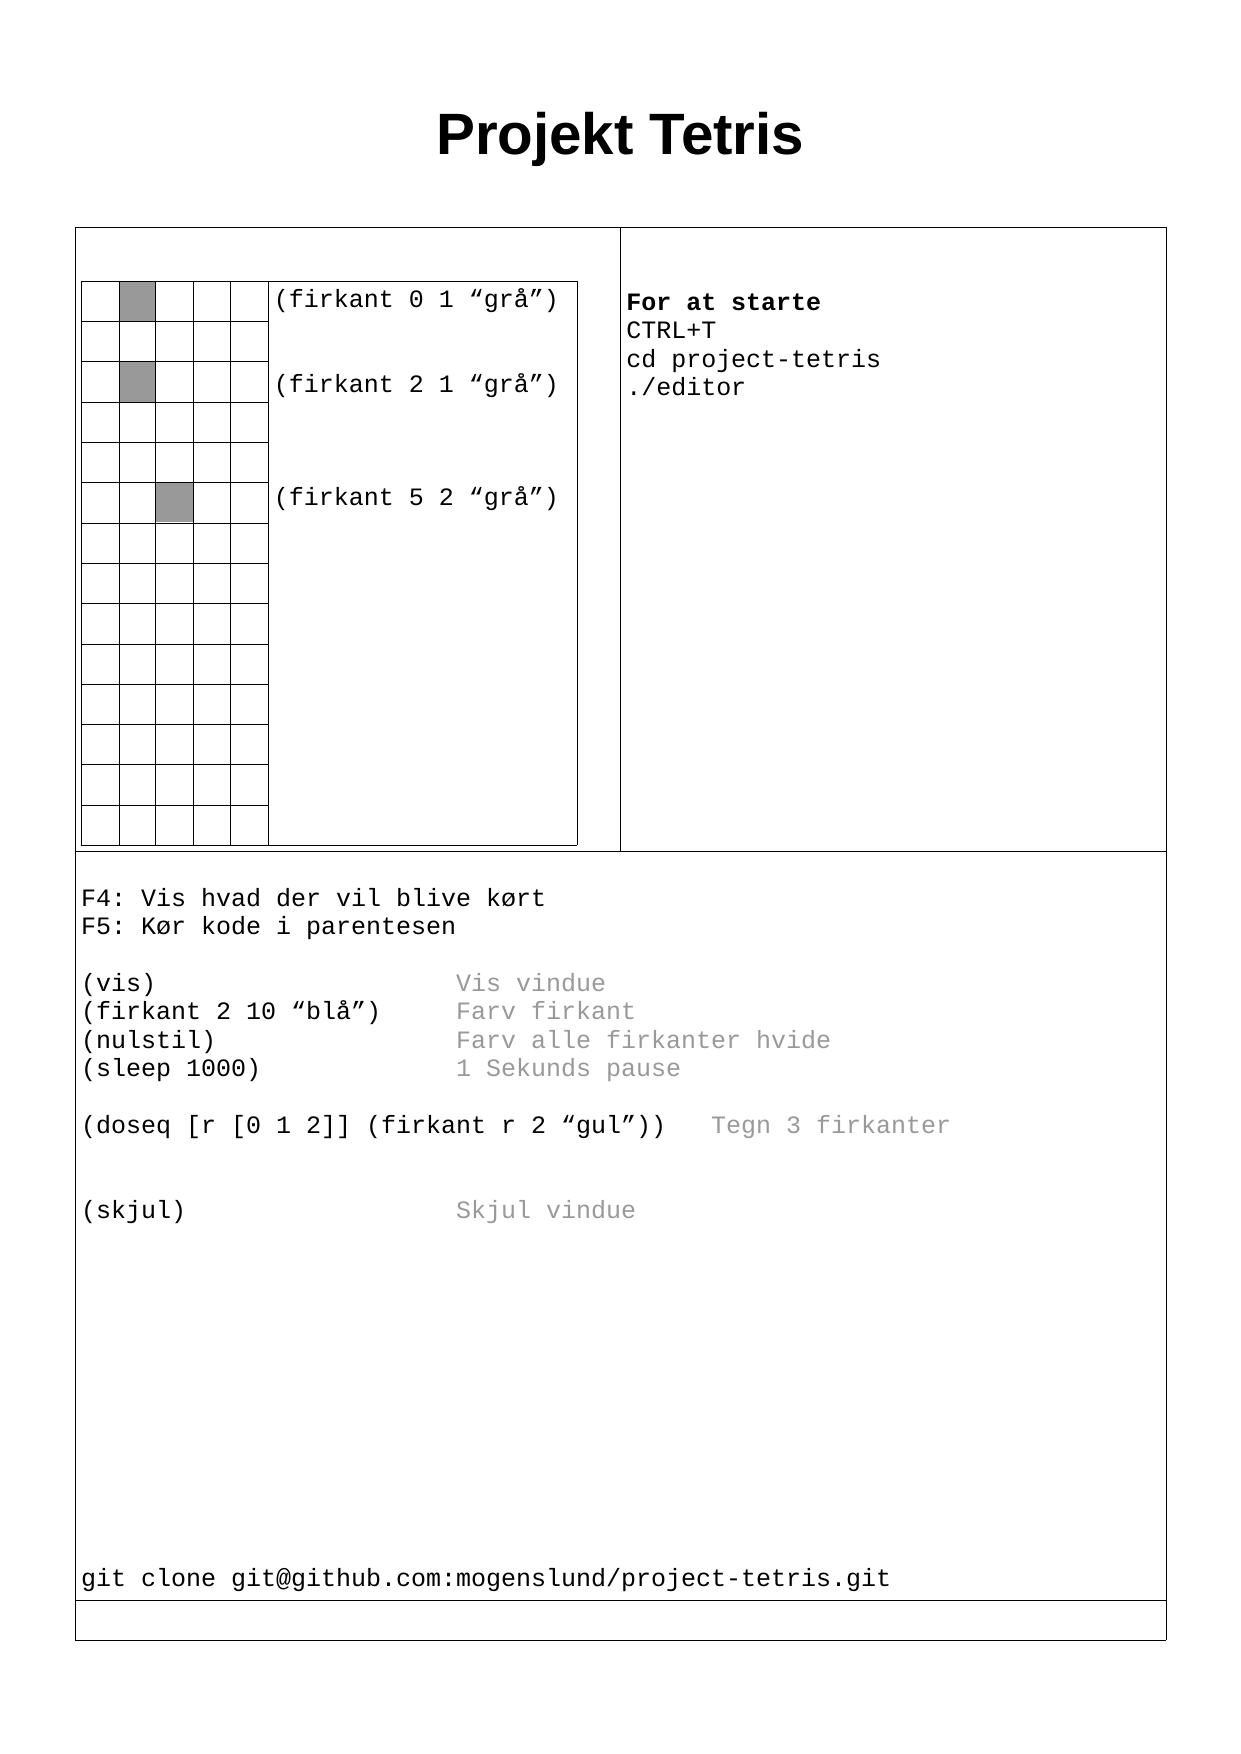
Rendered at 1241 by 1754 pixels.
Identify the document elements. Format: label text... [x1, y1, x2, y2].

table_cell [120, 403, 155, 442]
table_cell [120, 362, 155, 402]
table_cell [82, 645, 119, 684]
table_cell [194, 685, 230, 724]
table_cell F4: Vis hvad der vil blive kørt F5: Kør kode i parentesen (vis) Vis vindue (firkant 2 10 “blå”) Farv firkant (nulstil) Farv alle firkanter hvide (sleep 1000) 1 Sekunds pause (doseq [r [0 1 2]] (firkant r 2 “gul”)) Tegn 3 firkanter (skjul) Skjul vindue git clone git@github.com:mogenslund/project-tetris.git [76, 852, 1166, 1599]
table_cell [231, 604, 268, 643]
table_header [76, 228, 620, 851]
table_cell [82, 564, 119, 603]
table_cell [231, 685, 268, 724]
table_cell [82, 524, 119, 563]
table_header For at starte CTRL+T cd project-tetris ./editor [621, 228, 1166, 851]
table_cell [82, 403, 119, 442]
table_cell [82, 322, 119, 361]
table_cell [194, 806, 230, 845]
table_cell [120, 322, 155, 361]
table_cell [194, 725, 230, 764]
table_header [82, 282, 119, 321]
table_cell [82, 483, 119, 522]
table_cell [194, 483, 230, 522]
table_cell [156, 725, 193, 764]
table_cell [82, 362, 119, 402]
table_cell [120, 564, 155, 603]
title Projekt Tetris [75, 100, 1166, 167]
table_cell [120, 806, 155, 845]
table_header [120, 282, 155, 321]
table_cell [156, 322, 193, 361]
table_cell [82, 765, 119, 805]
table_cell [156, 403, 193, 442]
table_cell [156, 685, 193, 724]
table_cell [156, 443, 193, 482]
table_cell [231, 725, 268, 764]
table_cell [194, 645, 230, 684]
table_cell [120, 483, 155, 522]
table_cell [231, 806, 268, 845]
table_cell [82, 725, 119, 764]
table_cell [194, 443, 230, 482]
table_cell [82, 806, 119, 845]
table_cell [231, 765, 268, 805]
table_cell [156, 362, 193, 402]
table_cell [231, 645, 268, 684]
table_cell [120, 645, 155, 684]
table_header (firkant 0 1 “grå”) (firkant 2 1 “grå”) (firkant 5 2 “grå”) [269, 282, 577, 845]
table_cell [120, 524, 155, 563]
table_cell [194, 362, 230, 402]
table_cell [231, 322, 268, 361]
table_cell [156, 604, 193, 643]
table_cell [231, 524, 268, 563]
table_cell [120, 725, 155, 764]
table_cell [76, 1601, 1166, 1640]
table_cell [156, 645, 193, 684]
table_cell [231, 483, 268, 522]
table_cell [120, 765, 155, 805]
table_cell [194, 322, 230, 361]
table_cell [231, 443, 268, 482]
table_header [156, 282, 193, 321]
table_cell [231, 362, 268, 402]
table_cell [82, 443, 119, 482]
table_cell [156, 524, 193, 563]
table_header [194, 282, 230, 321]
table_cell [194, 524, 230, 563]
table_cell [120, 604, 155, 643]
table_cell [194, 403, 230, 442]
table_header [231, 282, 268, 321]
table_cell [156, 806, 193, 845]
table_cell [231, 403, 268, 442]
table_cell [194, 604, 230, 643]
table_cell [120, 443, 155, 482]
table_cell [156, 765, 193, 805]
table_cell [231, 564, 268, 603]
table_cell [82, 685, 119, 724]
table_cell [194, 765, 230, 805]
table_cell [120, 685, 155, 724]
table_cell [156, 483, 193, 522]
table_cell [156, 564, 193, 603]
table_cell [194, 564, 230, 603]
table_cell [82, 604, 119, 643]
